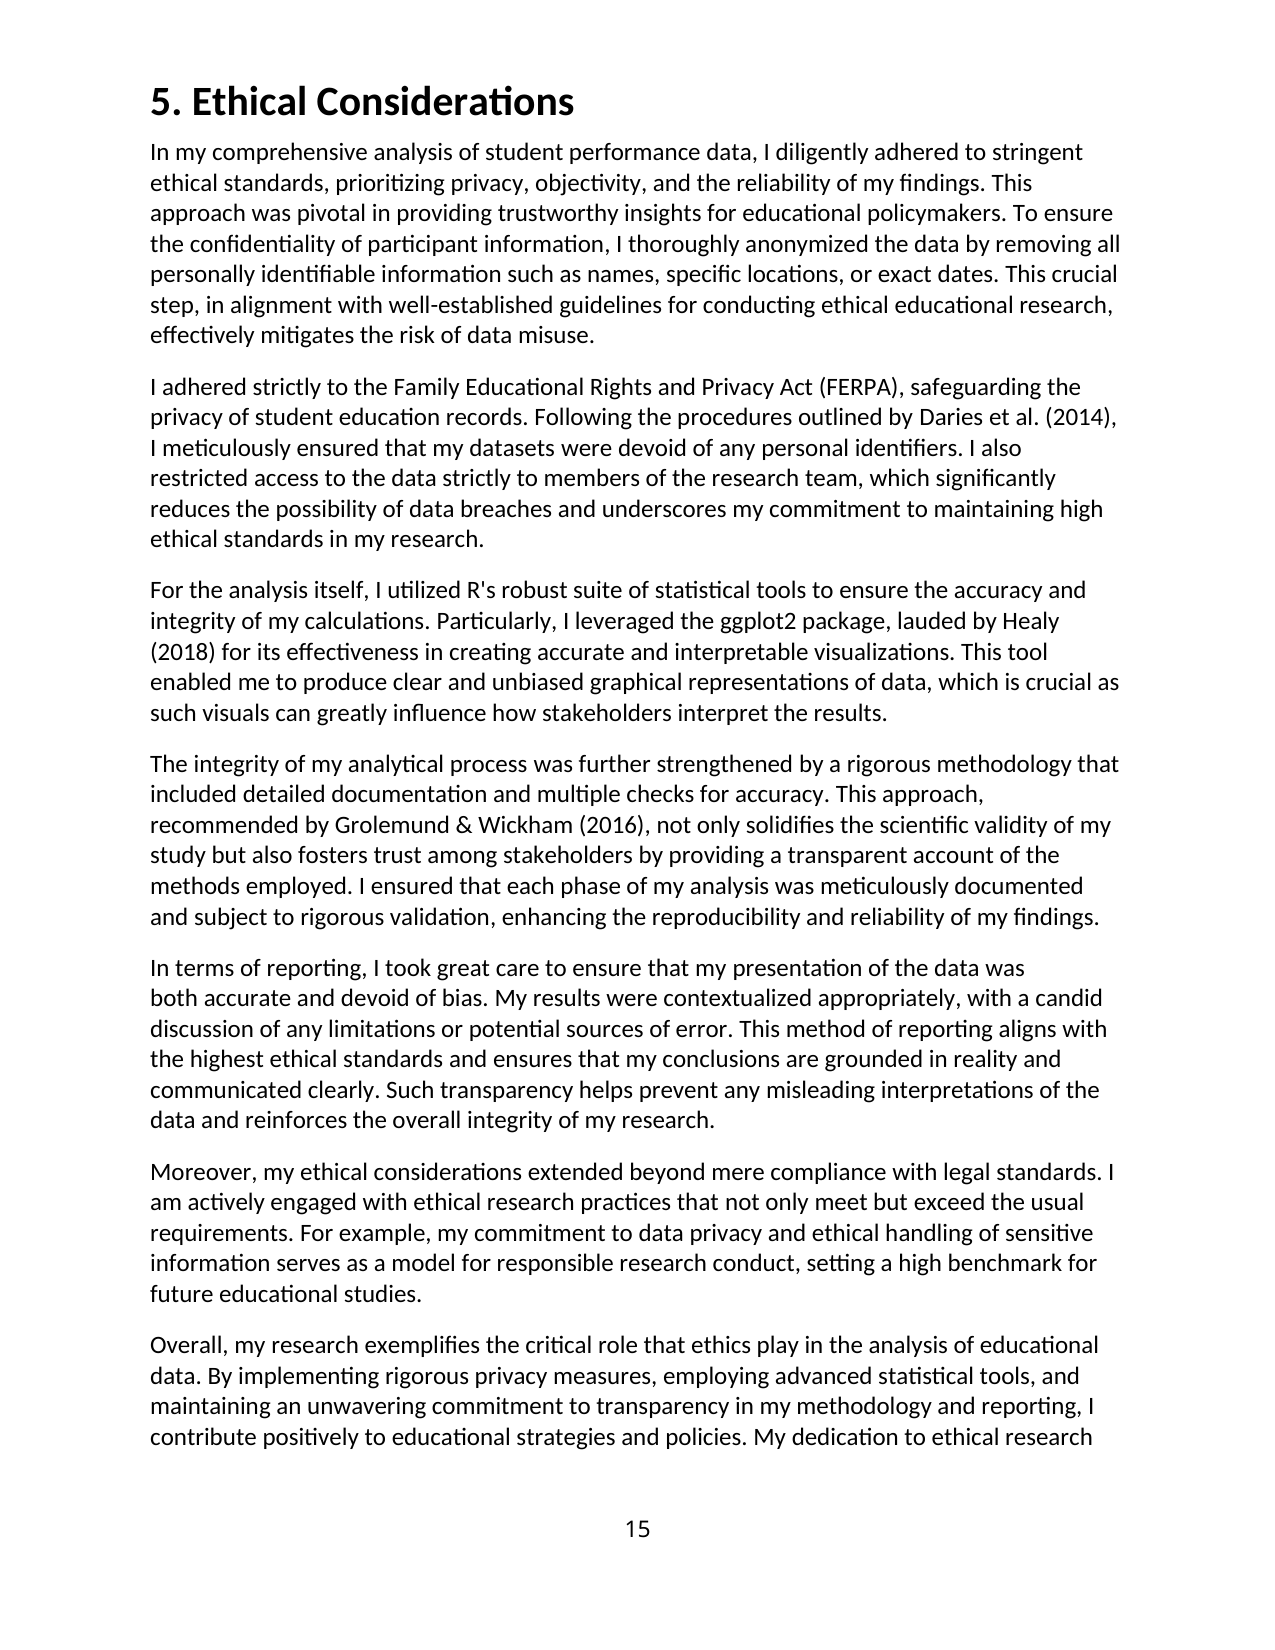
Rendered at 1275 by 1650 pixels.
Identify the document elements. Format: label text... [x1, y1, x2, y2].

text I adhered strictly to the Family Educational Rights and Privacy Act (FERPA), safeguarding the privacy of student education records. Following the procedures outlined by Daries et al. (2014), I meticulously ensured that my datasets were devoid of any personal identifiers. I also restricted access to the data strictly to members of the research team, which significantly reduces the possibility of data breaches and underscores my commitment to maintaining high ethical standards in my research. [150, 371, 1125, 554]
text The integrity of my analytical process was further strengthened by a rigorous methodology that included detailed documentation and multiple checks for accuracy. This approach, recommended by Grolemund & Wickham (2016), not only solidifies the scientific validity of my study but also fosters trust among stakeholders by providing a transparent account of the methods employed. I ensured that each phase of my analysis was meticulously documented and subject to rigorous validation, enhancing the reproducibility and reliability of my findings. [150, 748, 1125, 931]
text For the analysis itself, I utilized R's robust suite of statistical tools to ensure the accuracy and integrity of my calculations. Particularly, I leveraged the ggplot2 package, lauded by Healy (2018) for its effectiveness in creating accurate and interpretable visualizations. This tool enabled me to produce clear and unbiased graphical representations of data, which is crucial as such visuals can greatly influence how stakeholders interpret the results. [150, 575, 1125, 727]
text 5. Ethical Considerations [150, 75, 1125, 126]
text Moreover, my ethical considerations extended beyond mere compliance with legal standards. I am actively engaged with ethical research practices that not only meet but exceed the usual requirements. For example, my commitment to data privacy and ethical handling of sensitive information serves as a model for responsible research conduct, setting a high benchmark for future educational studies. [150, 1156, 1125, 1309]
text In terms of reporting, I took great care to ensure that my presentation of the data was both accurate and devoid of bias. My results were contextualized appropriately, with a candid discussion of any limitations or potential sources of error. This method of reporting aligns with the highest ethical standards and ensures that my conclusions are grounded in reality and communicated clearly. Such transparency helps prevent any misleading interpretations of the data and reinforces the overall integrity of my research. [150, 952, 1125, 1135]
text In my comprehensive analysis of student performance data, I diligently adhered to stringent ethical standards, prioritizing privacy, objectivity, and the reliability of my findings. This approach was pivotal in providing trustworthy insights for educational policymakers. To ensure the confidentiality of participant information, I thoroughly anonymized the data by removing all personally identifiable information such as names, specific locations, or exact dates. This crucial step, in alignment with well-established guidelines for conducting ethical educational research, effectively mitigates the risk of data misuse. [150, 136, 1125, 350]
text Overall, my research exemplifies the critical role that ethics play in the analysis of educational data. By implementing rigorous privacy measures, employing advanced statistical tools, and maintaining an unwavering commitment to transparency in my methodology and reporting, I contribute positively to educational strategies and policies. My dedication to ethical research [150, 1329, 1125, 1452]
